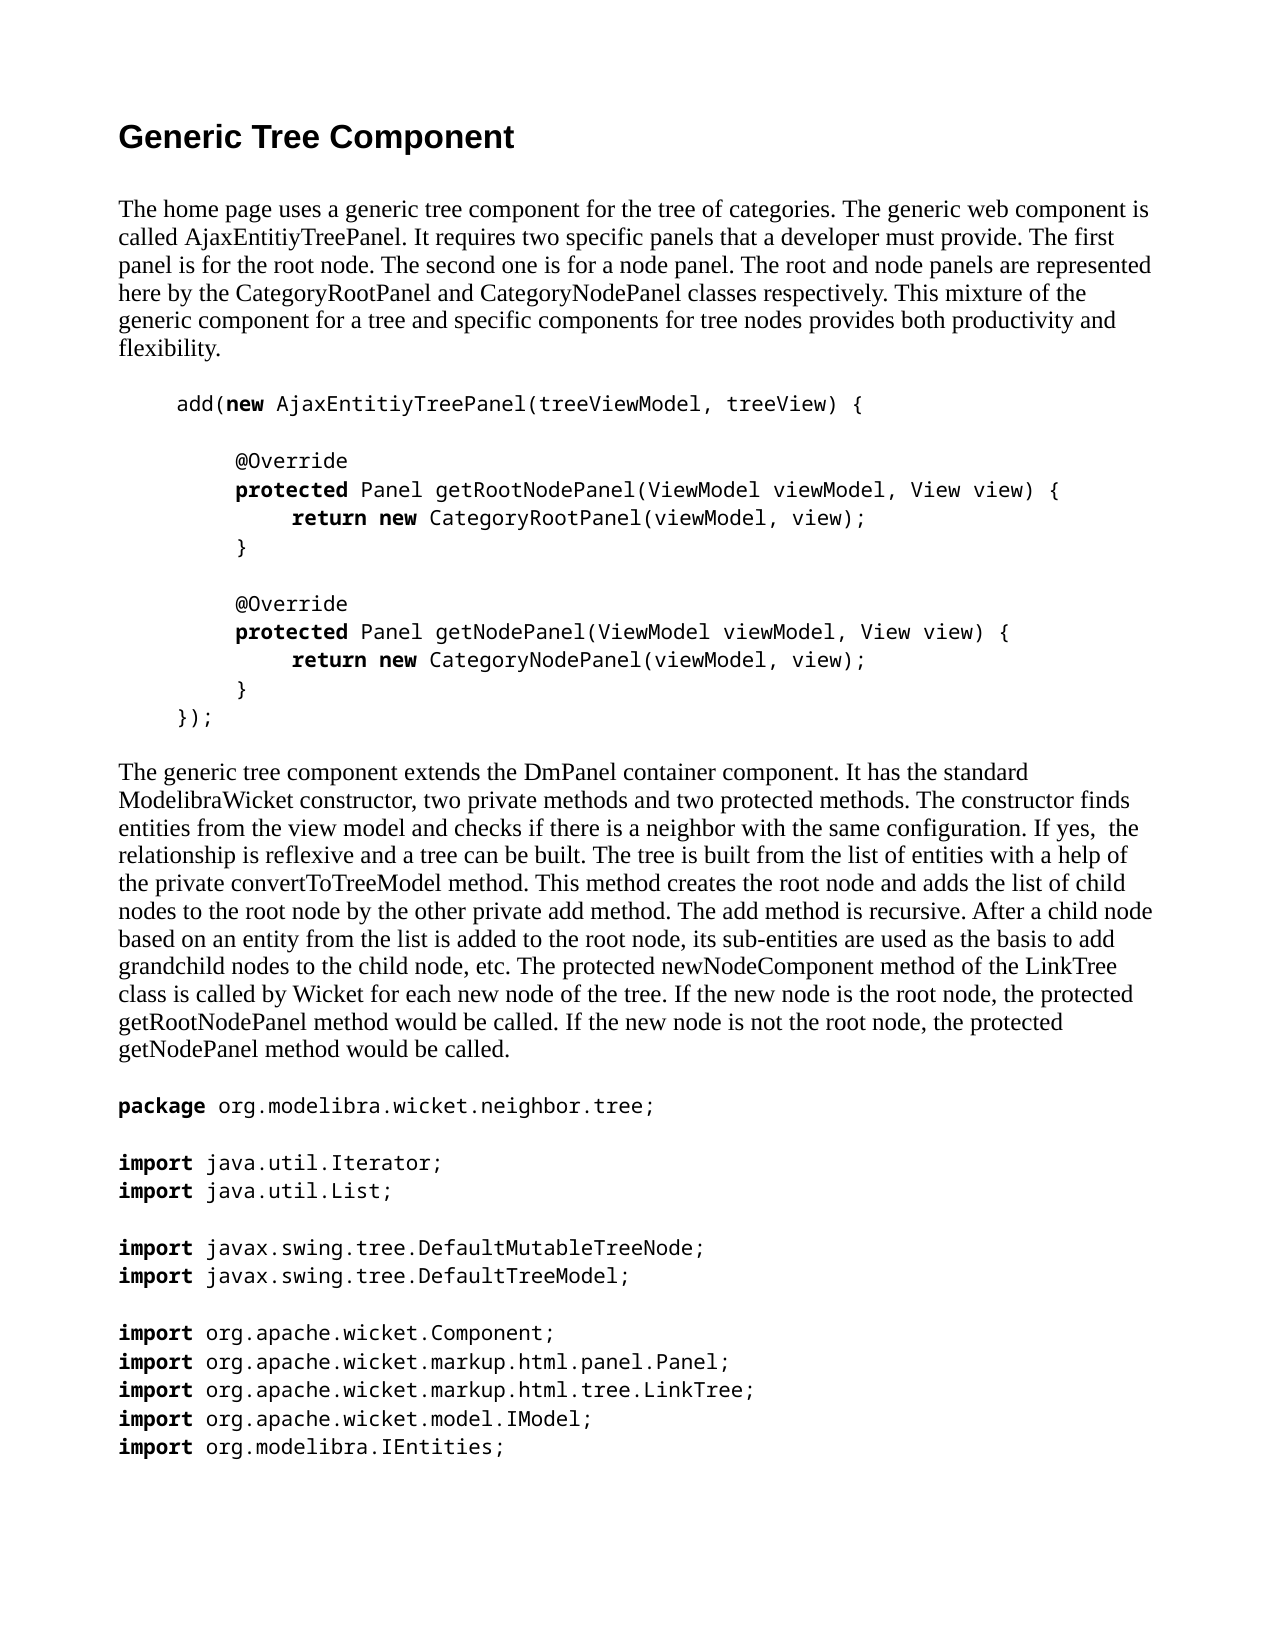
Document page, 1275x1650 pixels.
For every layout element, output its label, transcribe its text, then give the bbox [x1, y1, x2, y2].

text @Override [118, 446, 1157, 475]
text import org.modelibra.IEntities; [118, 1432, 1157, 1461]
text return new CategoryRootPanel(viewModel, view); [118, 503, 1157, 532]
text } [118, 532, 1157, 560]
text The generic tree component extends the DmPanel container component. It has the standard ModelibraWicket constructor, two private methods and two protected methods. The constructor finds entities from the view model and checks if there is a neighbor with the same configuration. If yes, the relationship is reflexive and a tree can be built. The tree is built from the list of entities with a help of the private convertToTreeModel method. This method creates the root node and adds the list of child nodes to the root node by the other private add method. The add method is recursive. After a child node based on an entity from the list is added to the root node, its sub-entities are used as the basis to add grandchild nodes to the child node, etc. The protected newNodeComponent method of the LinkTree class is called by Wicket for each new node of the tree. If the new node is the root node, the protected getRootNodePanel method would be called. If the new node is not the root node, the protected getNodePanel method would be called. [118, 758, 1157, 1063]
text import org.apache.wicket.markup.html.tree.LinkTree; [118, 1375, 1157, 1404]
text import org.apache.wicket.Component; [118, 1318, 1157, 1347]
text import javax.swing.tree.DefaultTreeModel; [118, 1262, 1157, 1290]
text import org.apache.wicket.model.IModel; [118, 1404, 1157, 1432]
text protected Panel getRootNodePanel(ViewModel viewModel, View view) { [118, 475, 1157, 503]
text import javax.swing.tree.DefaultMutableTreeNode; [118, 1233, 1157, 1262]
text The home page uses a generic tree component for the tree of categories. The generic web component is called AjaxEntitiyTreePanel. It requires two specific panels that a developer must provide. The first panel is for the root node. The second one is for a node panel. The root and node panels are represented here by the CategoryRootPanel and CategoryNodePanel classes respectively. This mixture of the generic component for a tree and specific components for tree nodes provides both productivity and flexibility. [118, 196, 1157, 362]
text @Override [118, 589, 1157, 617]
text protected Panel getNodePanel(ViewModel viewModel, View view) { [118, 617, 1157, 646]
text } [118, 674, 1157, 702]
subtitle Generic Tree Component [118, 118, 1157, 155]
text import java.util.List; [118, 1176, 1157, 1205]
text }); [118, 702, 1157, 731]
text add(new AjaxEntitiyTreePanel(treeViewModel, treeView) { [118, 389, 1157, 418]
text return new CategoryNodePanel(viewModel, view); [118, 646, 1157, 674]
text import org.apache.wicket.markup.html.panel.Panel; [118, 1347, 1157, 1375]
text import java.util.Iterator; [118, 1148, 1157, 1176]
text package org.modelibra.wicket.neighbor.tree; [118, 1091, 1157, 1119]
